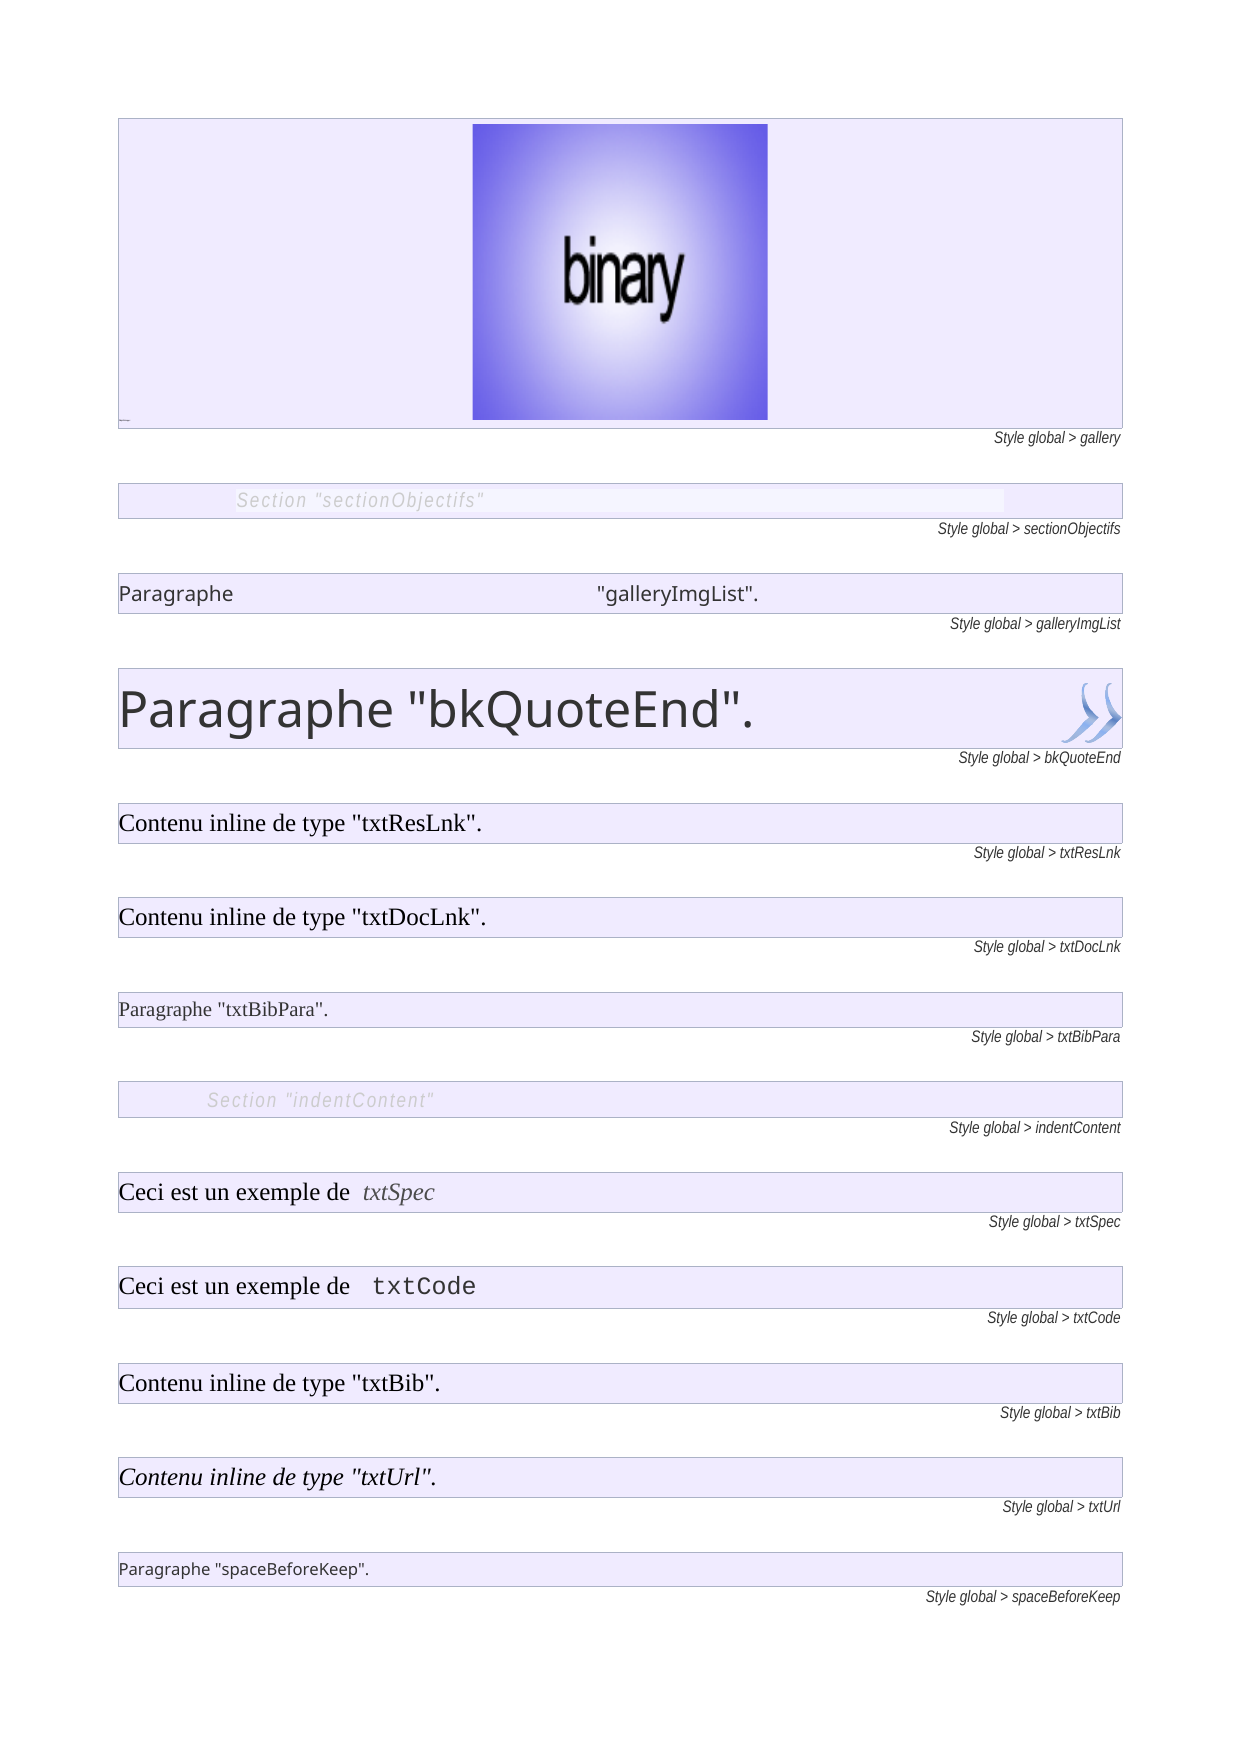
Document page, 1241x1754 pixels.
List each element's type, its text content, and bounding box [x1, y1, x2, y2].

title Style global > txtSpec [118, 1213, 1122, 1231]
title Style global > galleryImgList [118, 614, 1122, 633]
table_header Paragraphe "spaceBeforeKeep". [119, 1553, 1122, 1586]
title Style global > sectionObjectifs [118, 519, 1122, 538]
table_header Objet/Image : [119, 420, 1122, 428]
table_header Contenu inline de type "txtUrl". [119, 1458, 1122, 1497]
title Style global > spaceBeforeKeep [118, 1587, 1122, 1606]
title Style global > txtCode [118, 1309, 1122, 1327]
title Style global > txtUrl [118, 1498, 1122, 1516]
table_header Section "indentContent" [119, 1082, 1122, 1117]
title Style global > gallery [118, 429, 1122, 447]
picture [934, 674, 1122, 743]
table_header Contenu inline de type "txtBib". [119, 1364, 1122, 1403]
title Style global > indentContent [118, 1118, 1122, 1137]
picture [472, 124, 768, 420]
title Style global > txtBib [118, 1404, 1122, 1422]
table_header Contenu inline de type "txtResLnk". [119, 804, 1122, 843]
title Style global > txtResLnk [118, 844, 1122, 862]
table_header Ceci est un exemple de txtSpec [119, 1173, 1122, 1212]
table_header Section "sectionObjectifs" [119, 484, 1122, 518]
title Style global > txtBibPara [118, 1028, 1122, 1046]
table_header Paragraphe "txtBibPara". [119, 993, 1122, 1027]
table_header Paragraphe "bkQuoteEnd". [119, 669, 1122, 748]
table_header Contenu inline de type "txtDocLnk". [119, 898, 1122, 937]
title Style global > txtDocLnk [118, 938, 1122, 956]
table_header Paragraphe "galleryImgList". [119, 574, 1122, 613]
title Style global > bkQuoteEnd [118, 749, 1122, 767]
table_header Ceci est un exemple de txtCode [119, 1267, 1122, 1308]
table_header [119, 119, 1122, 419]
